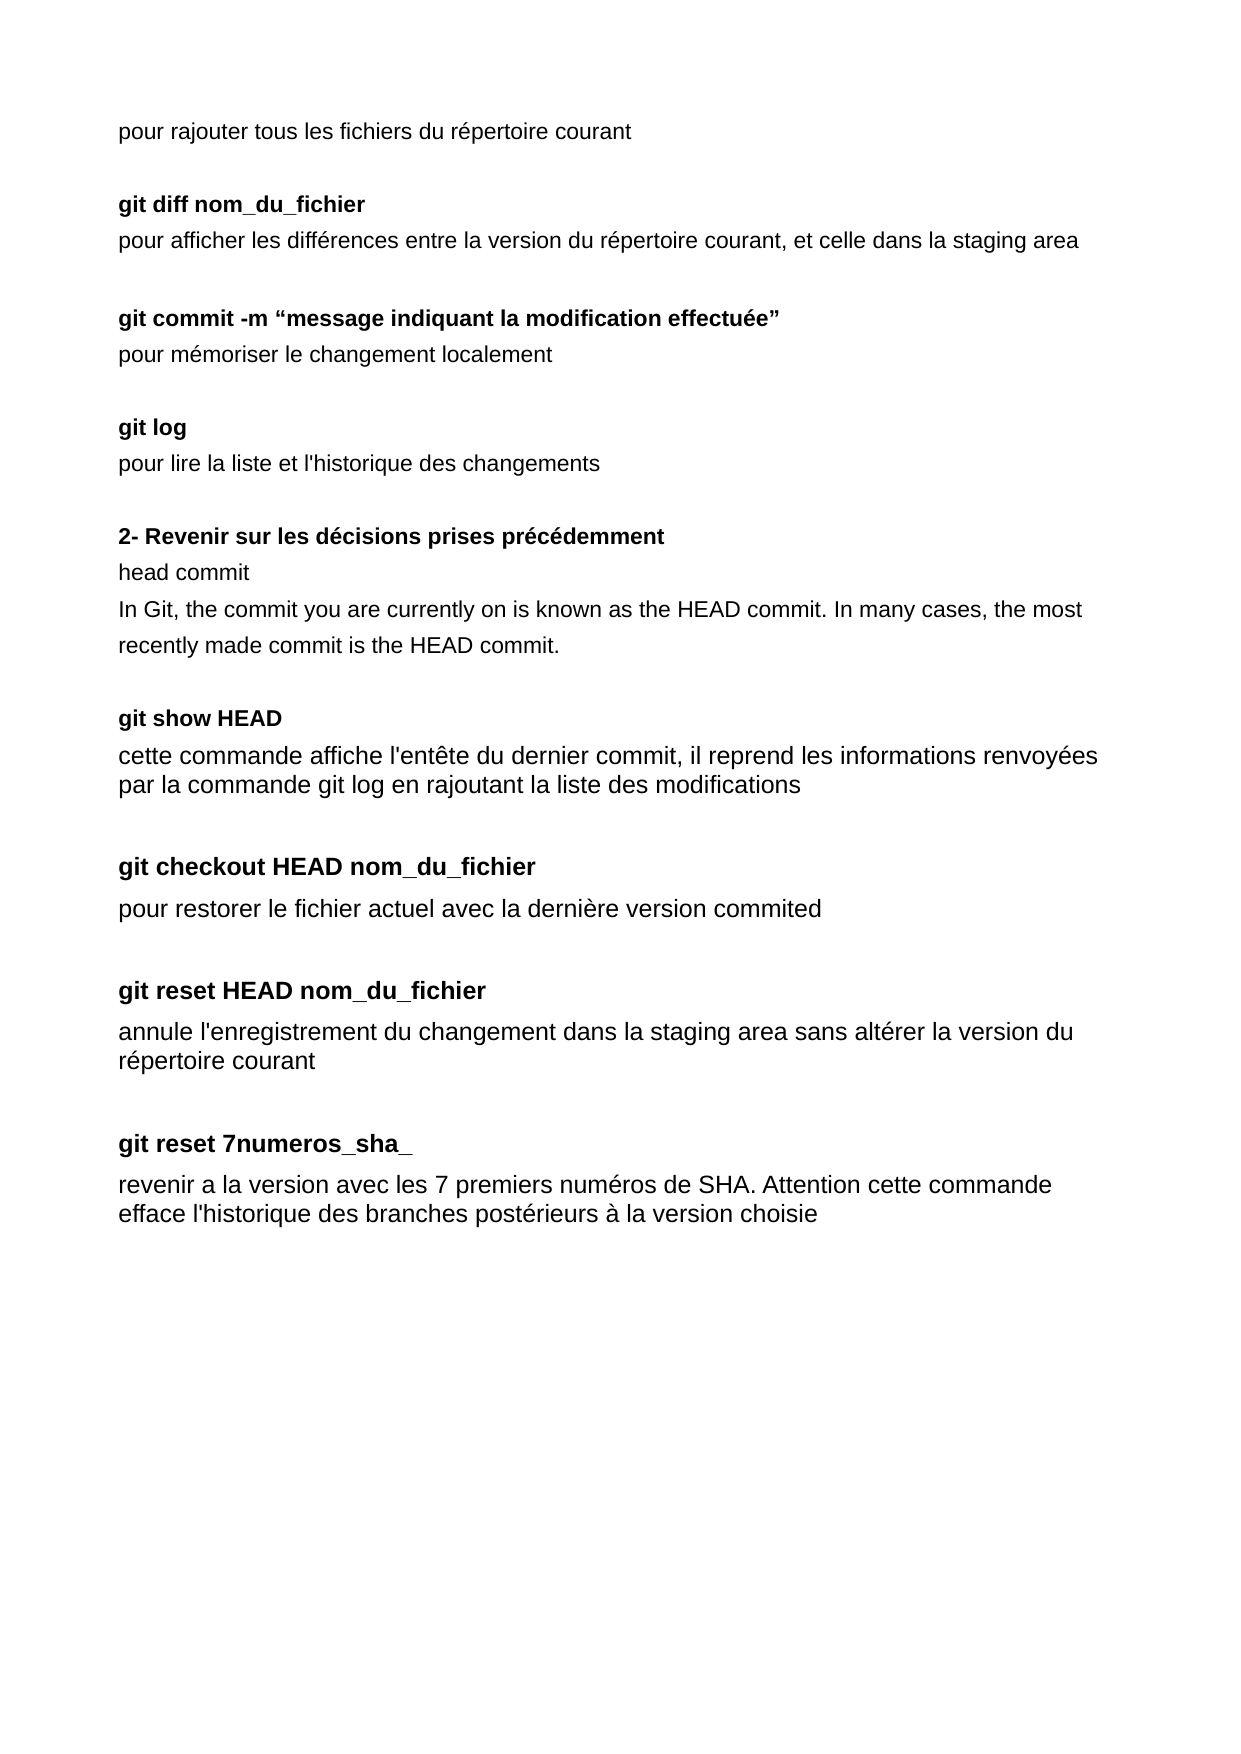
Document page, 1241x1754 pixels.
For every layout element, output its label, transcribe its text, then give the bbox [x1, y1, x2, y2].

text annule l'enregistrement du changement dans la staging area sans altérer la version du répertoire courant [118, 1017, 1122, 1075]
text git reset 7numeros_sha_ [118, 1128, 1122, 1157]
text revenir a la version avec les 7 premiers numéros de SHA. Attention cette commande efface l'historique des branches postérieurs à la version choisie [118, 1170, 1122, 1227]
text In Git, the commit you are currently on is known as the HEAD commit. In many cases, the most recently made commit is the HEAD commit. [118, 596, 1122, 658]
text head commit [118, 559, 1122, 586]
text git diff nom_du_fichier [118, 191, 1122, 217]
text 2- Revenir sur les décisions prises précédemment [118, 523, 1122, 549]
text pour afficher les différences entre la version du répertoire courant, et celle dans la staging area [118, 227, 1122, 253]
text git log [118, 414, 1122, 440]
text cette commande affiche l'entête du dernier commit, il reprend les informations renvoyées par la commande git log en rajoutant la liste des modifications [118, 741, 1122, 798]
text pour lire la liste et l'historique des changements [118, 450, 1122, 477]
text git commit -m “message indiquant la modification effectuée” [118, 305, 1122, 331]
text pour restorer le fichier actuel avec la dernière version commited [118, 893, 1122, 922]
text pour rajouter tous les fichiers du répertoire courant [118, 118, 1122, 144]
text git show HEAD [118, 705, 1122, 731]
text git checkout HEAD nom_du_fichier [118, 852, 1122, 881]
text pour mémoriser le changement localement [118, 341, 1122, 367]
text git reset HEAD nom_du_fichier [118, 976, 1122, 1005]
